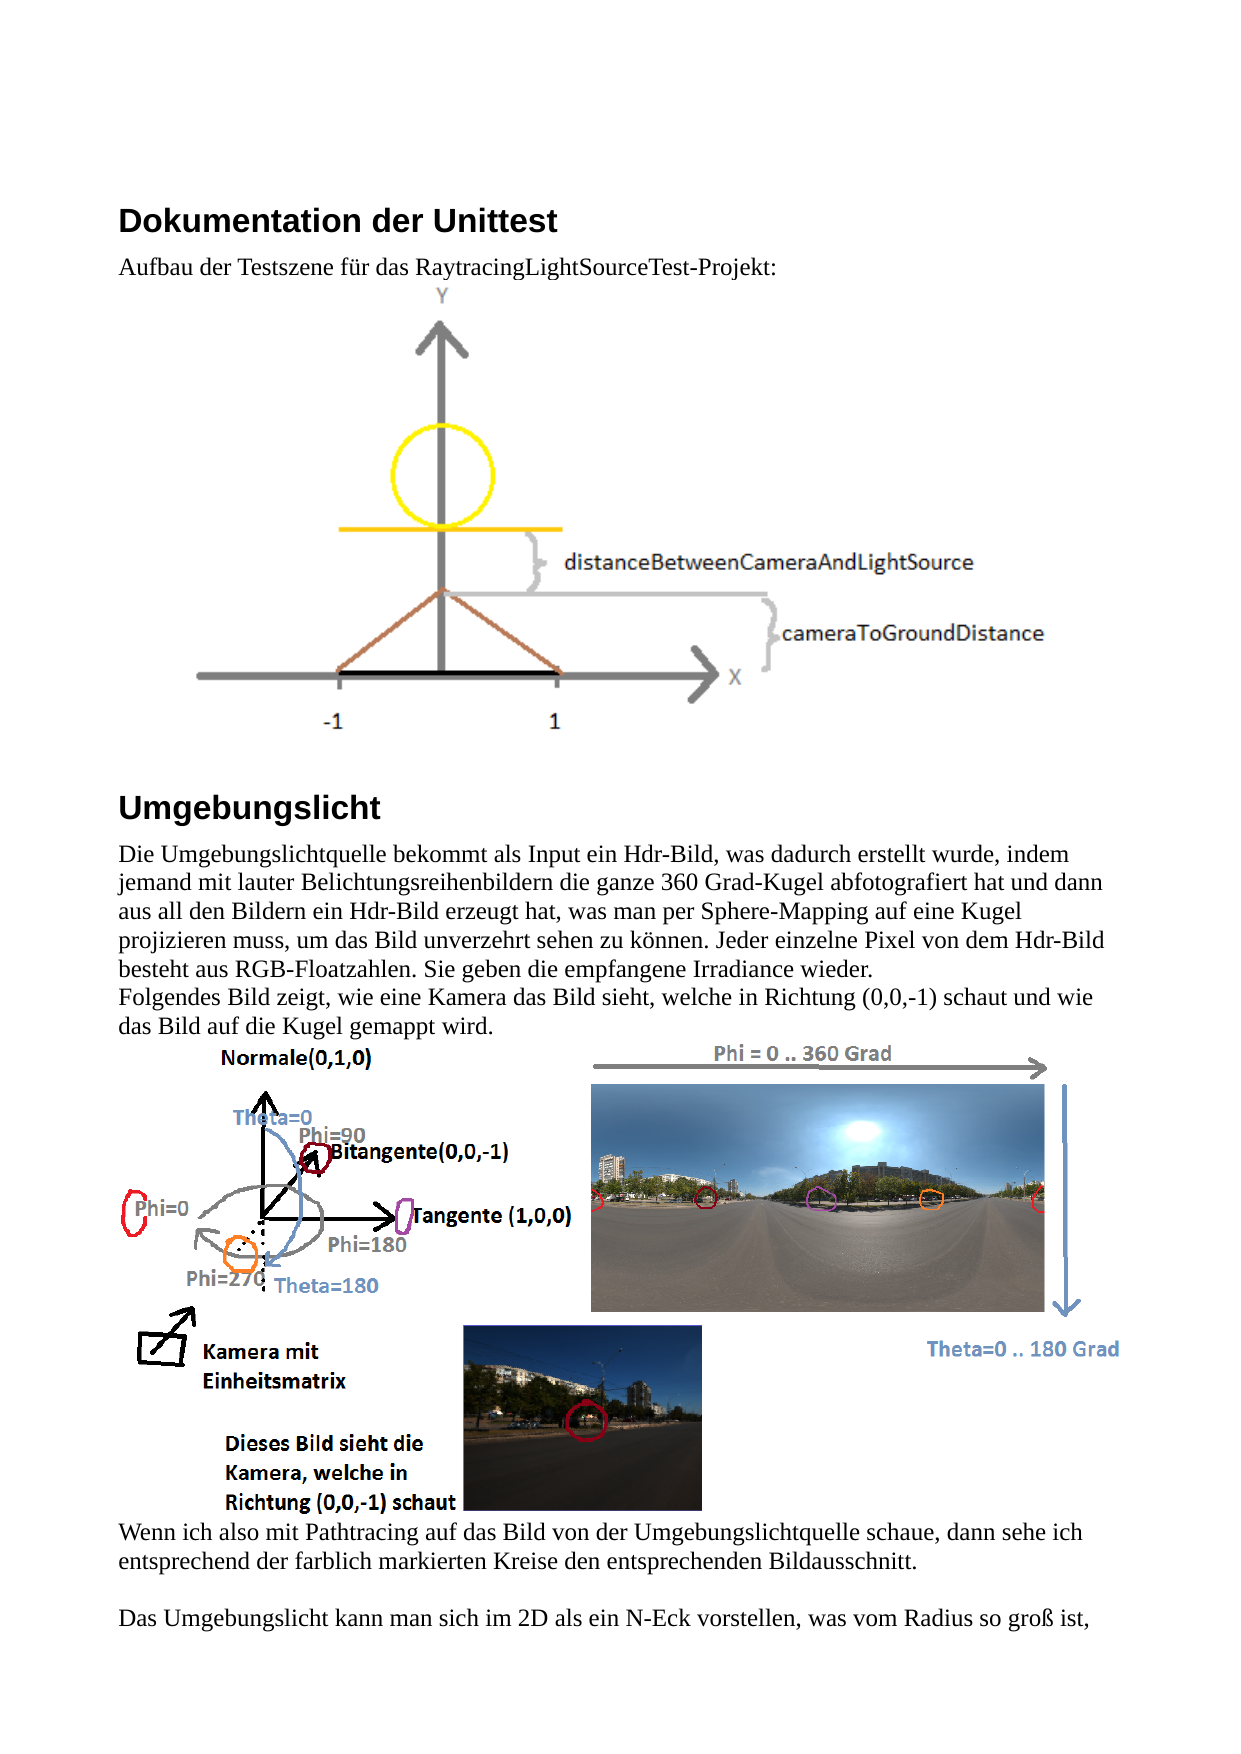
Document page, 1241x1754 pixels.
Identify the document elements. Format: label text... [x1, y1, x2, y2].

subtitle Dokumentation der Unittest [118, 201, 1122, 239]
text Das Umgebungslicht kann man sich im 2D als ein N-Eck vorstellen, was vom Radius so groß ist, [118, 1603, 1122, 1632]
text Wenn ich also mit Pathtracing auf das Bild von der Umgebungslichtquelle schaue, dann sehe ich entsprechend der farblich markierten Kreise den entsprechenden Bildausschnitt. [118, 1517, 1122, 1574]
subtitle Umgebungslicht [118, 787, 1122, 826]
text Aufbau der Testszene für das RaytracingLightSourceTest-Projekt: [118, 252, 1122, 281]
text Folgendes Bild zeigt, wie eine Kamera das Bild sieht, welche in Richtung (0,0,-1) schaut und wie das Bild auf die Kugel gemappt wird. [118, 982, 1122, 1040]
text Die Umgebungslichtquelle bekommt als Input ein Hdr-Bild, was dadurch erstellt wurde, indem jemand mit lauter Belichtungsreihenbildern die ganze 360 Grad-Kugel abfotografiert hat und dann aus all den Bildern ein Hdr-Bild erzeugt hat, was man per Sphere-Mapping auf eine Kugel projizieren muss, um das Bild unverzehrt sehen zu können. Jeder einzelne Pixel von dem Hdr-Bild besteht aus RGB-Floatzahlen. Sie geben die empfangene Irradiance wieder. [118, 839, 1122, 982]
